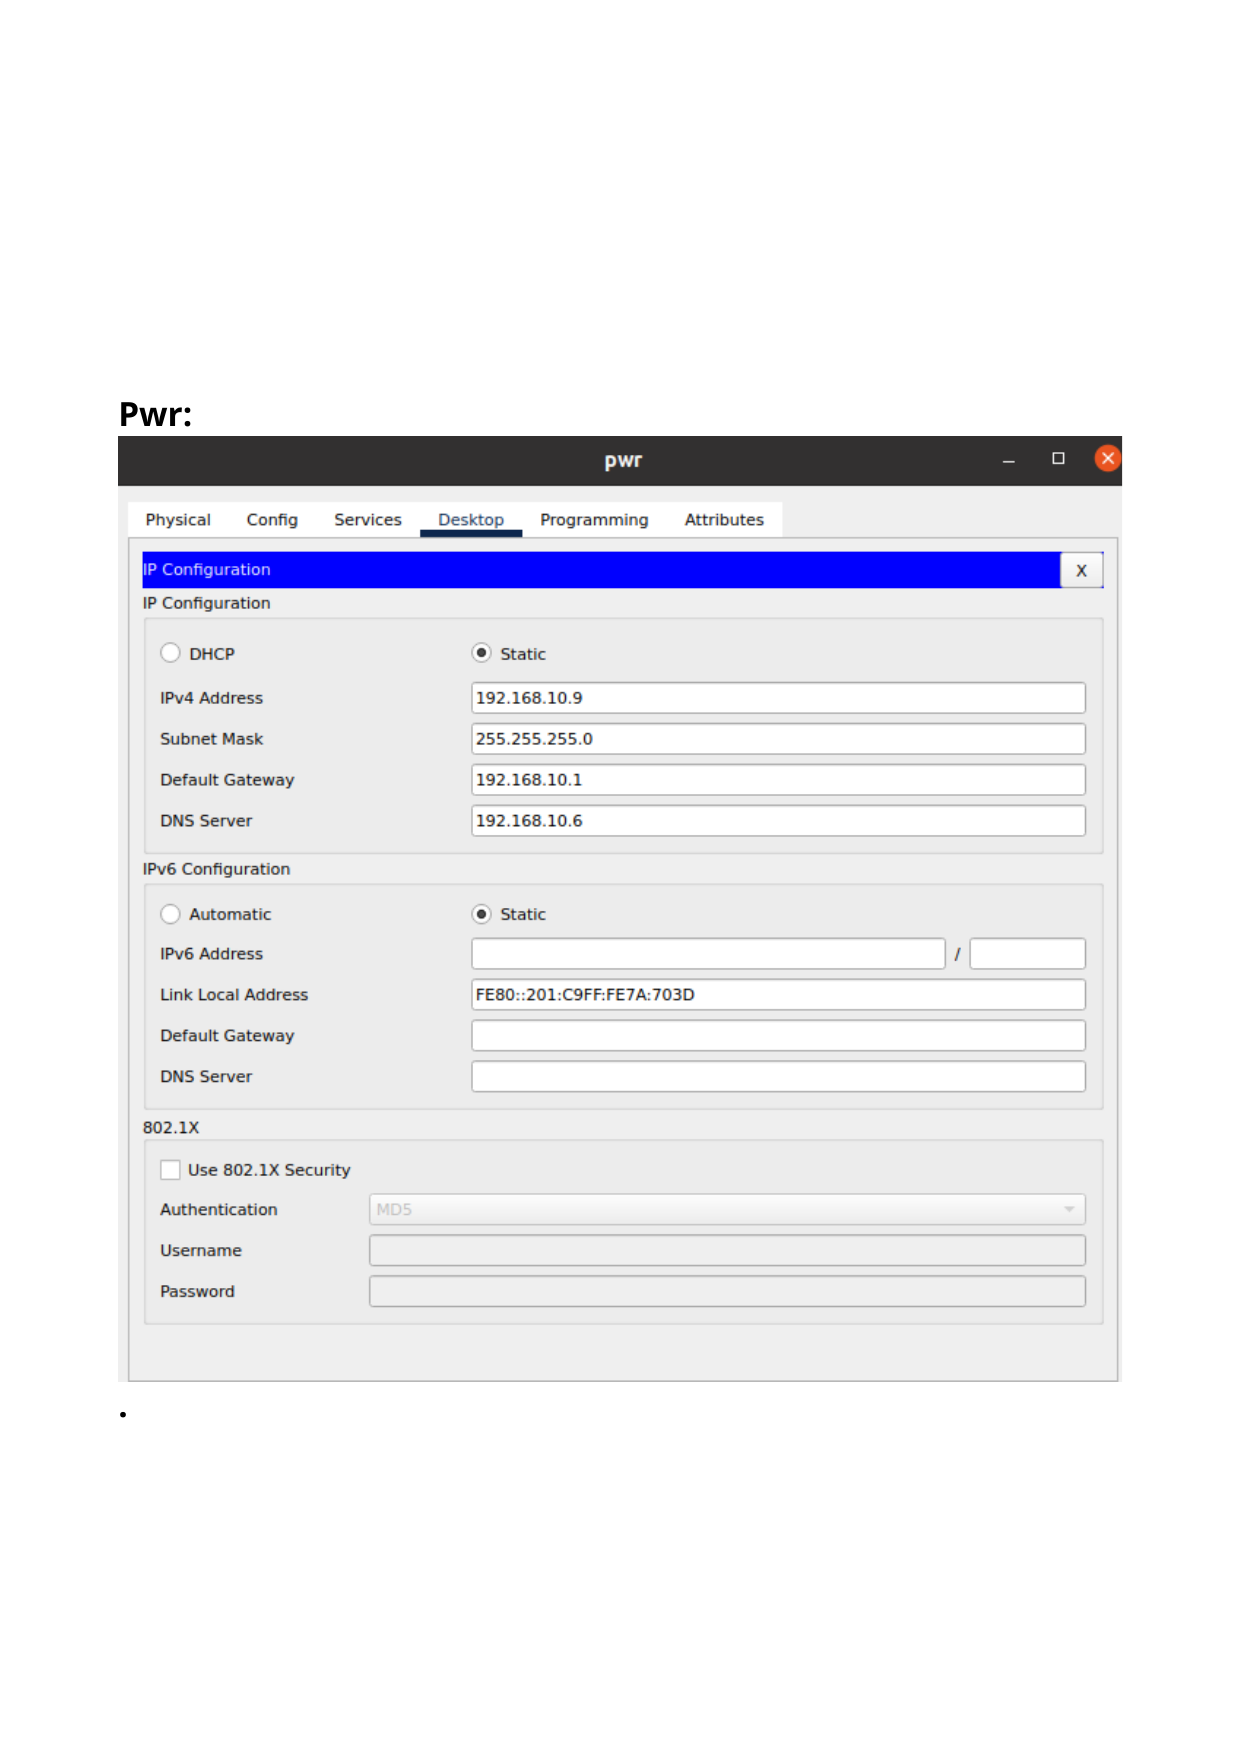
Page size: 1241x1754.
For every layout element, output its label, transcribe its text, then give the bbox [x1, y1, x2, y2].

picture [118, 436, 1123, 1382]
text . [118, 1382, 1122, 1427]
text Pwr: [118, 391, 1122, 436]
